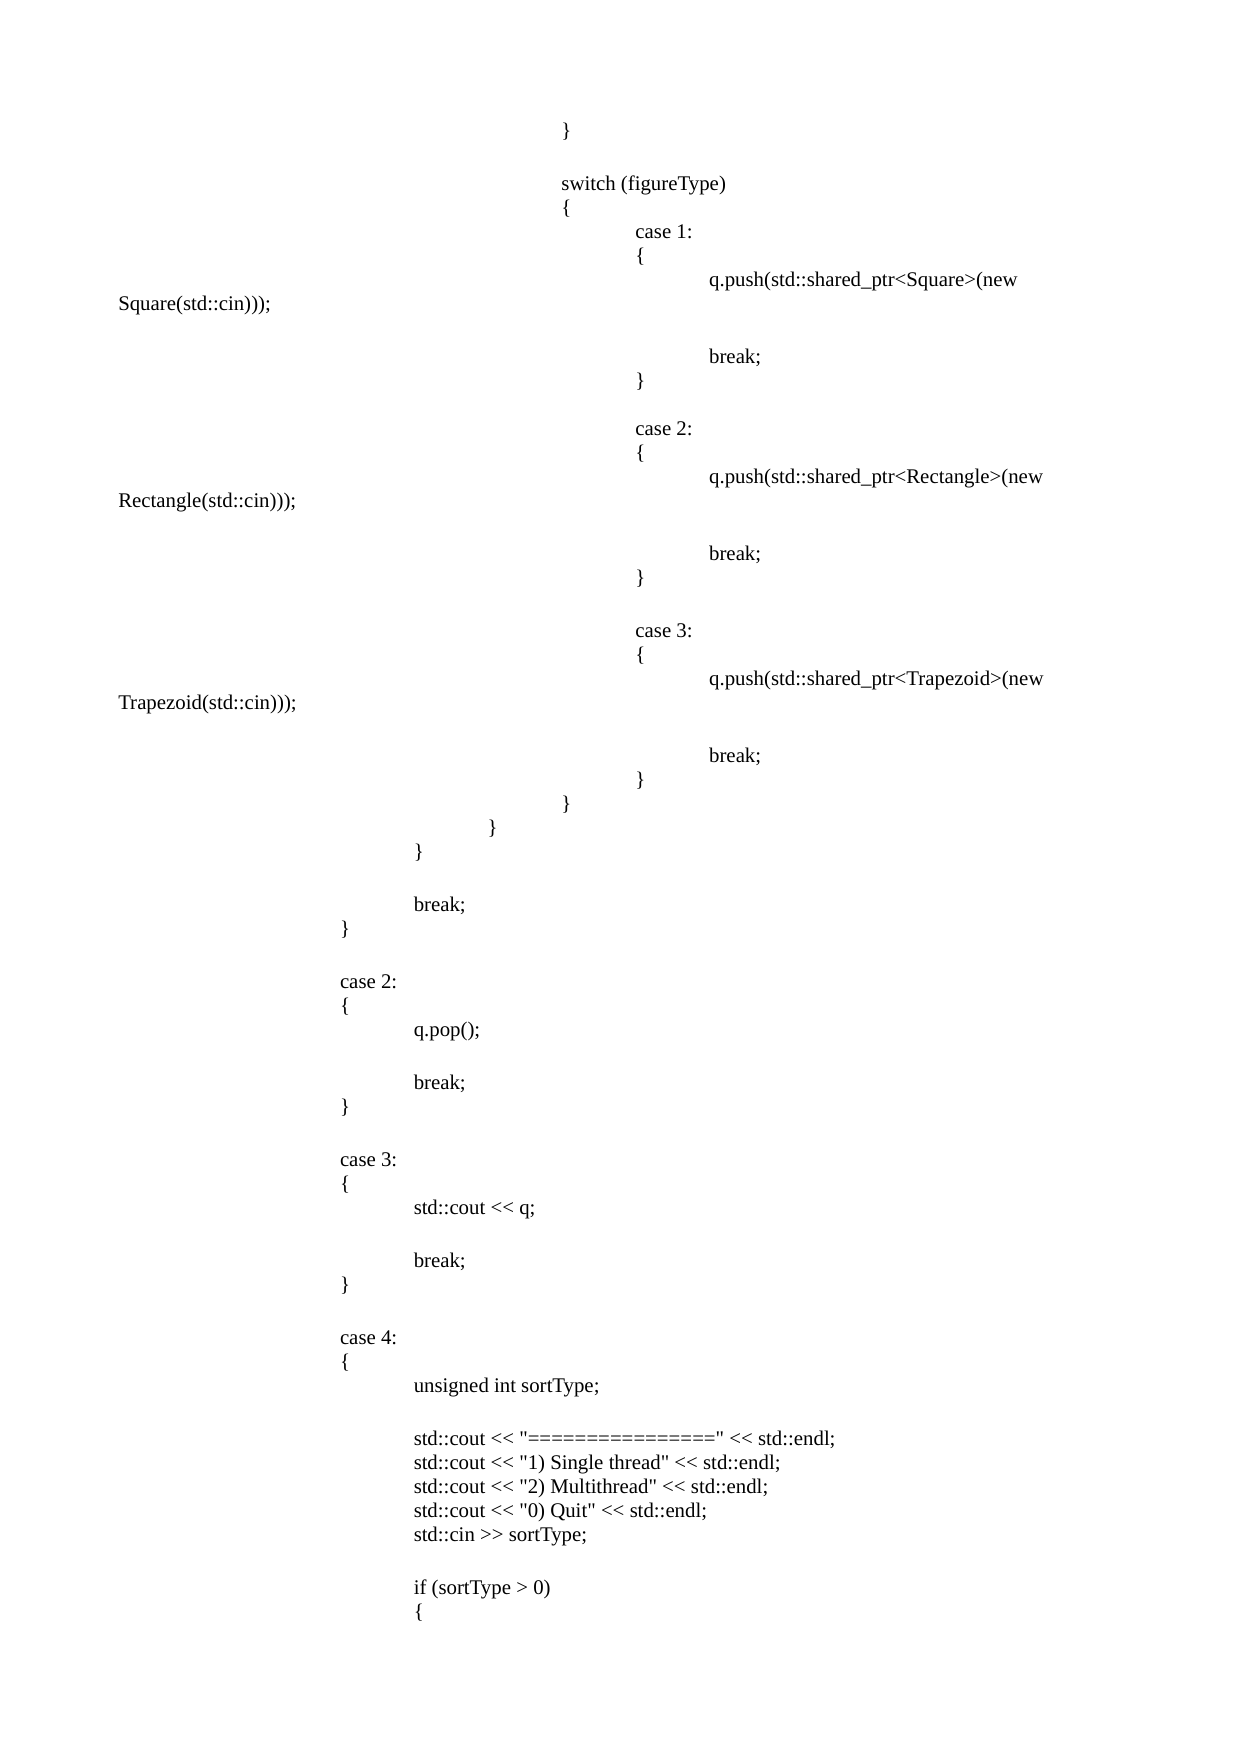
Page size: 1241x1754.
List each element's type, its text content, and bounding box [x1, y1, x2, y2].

list break; [118, 892, 1122, 916]
list } [118, 791, 1122, 815]
list { [118, 243, 1122, 267]
list case 1: [118, 219, 1122, 243]
list std::cout << "1) Single thread" << std::endl; [118, 1450, 1122, 1474]
list break; [118, 1070, 1122, 1094]
list q.pop(); [118, 1017, 1122, 1041]
list switch (figureType) [118, 171, 1122, 195]
list std::cout << "2) Multithread" << std::endl; [118, 1474, 1122, 1498]
list unsigned int sortType; [118, 1373, 1122, 1397]
list { [118, 993, 1122, 1017]
list { [118, 1349, 1122, 1373]
list q.push(std::shared_ptr<Square>(new Square(std::cin))); [118, 267, 1122, 315]
list } [118, 839, 1122, 863]
list case 3: [118, 618, 1122, 642]
list break; [118, 344, 1122, 368]
list std::cout << "================" << std::endl; [118, 1426, 1122, 1450]
list case 2: [118, 416, 1122, 440]
list q.push(std::shared_ptr<Trapezoid>(new Trapezoid(std::cin))); [118, 666, 1122, 714]
list break; [118, 1248, 1122, 1272]
list } [118, 916, 1122, 940]
list break; [118, 743, 1122, 767]
list { [118, 440, 1122, 464]
list std::cout << "0) Quit" << std::endl; [118, 1498, 1122, 1522]
list } [118, 1094, 1122, 1118]
list } [118, 815, 1122, 839]
list { [118, 1599, 1122, 1623]
list { [118, 195, 1122, 219]
list if (sortType > 0) [118, 1575, 1122, 1599]
list case 4: [118, 1325, 1122, 1349]
list } [118, 368, 1122, 392]
list break; [118, 541, 1122, 565]
list q.push(std::shared_ptr<Rectangle>(new Rectangle(std::cin))); [118, 464, 1122, 512]
list } [118, 118, 1122, 142]
list case 3: [118, 1147, 1122, 1171]
list } [118, 565, 1122, 589]
list case 2: [118, 969, 1122, 993]
list { [118, 642, 1122, 666]
list std::cin >> sortType; [118, 1522, 1122, 1546]
list } [118, 767, 1122, 791]
list } [118, 1272, 1122, 1296]
list std::cout << q; [118, 1195, 1122, 1219]
list { [118, 1171, 1122, 1195]
